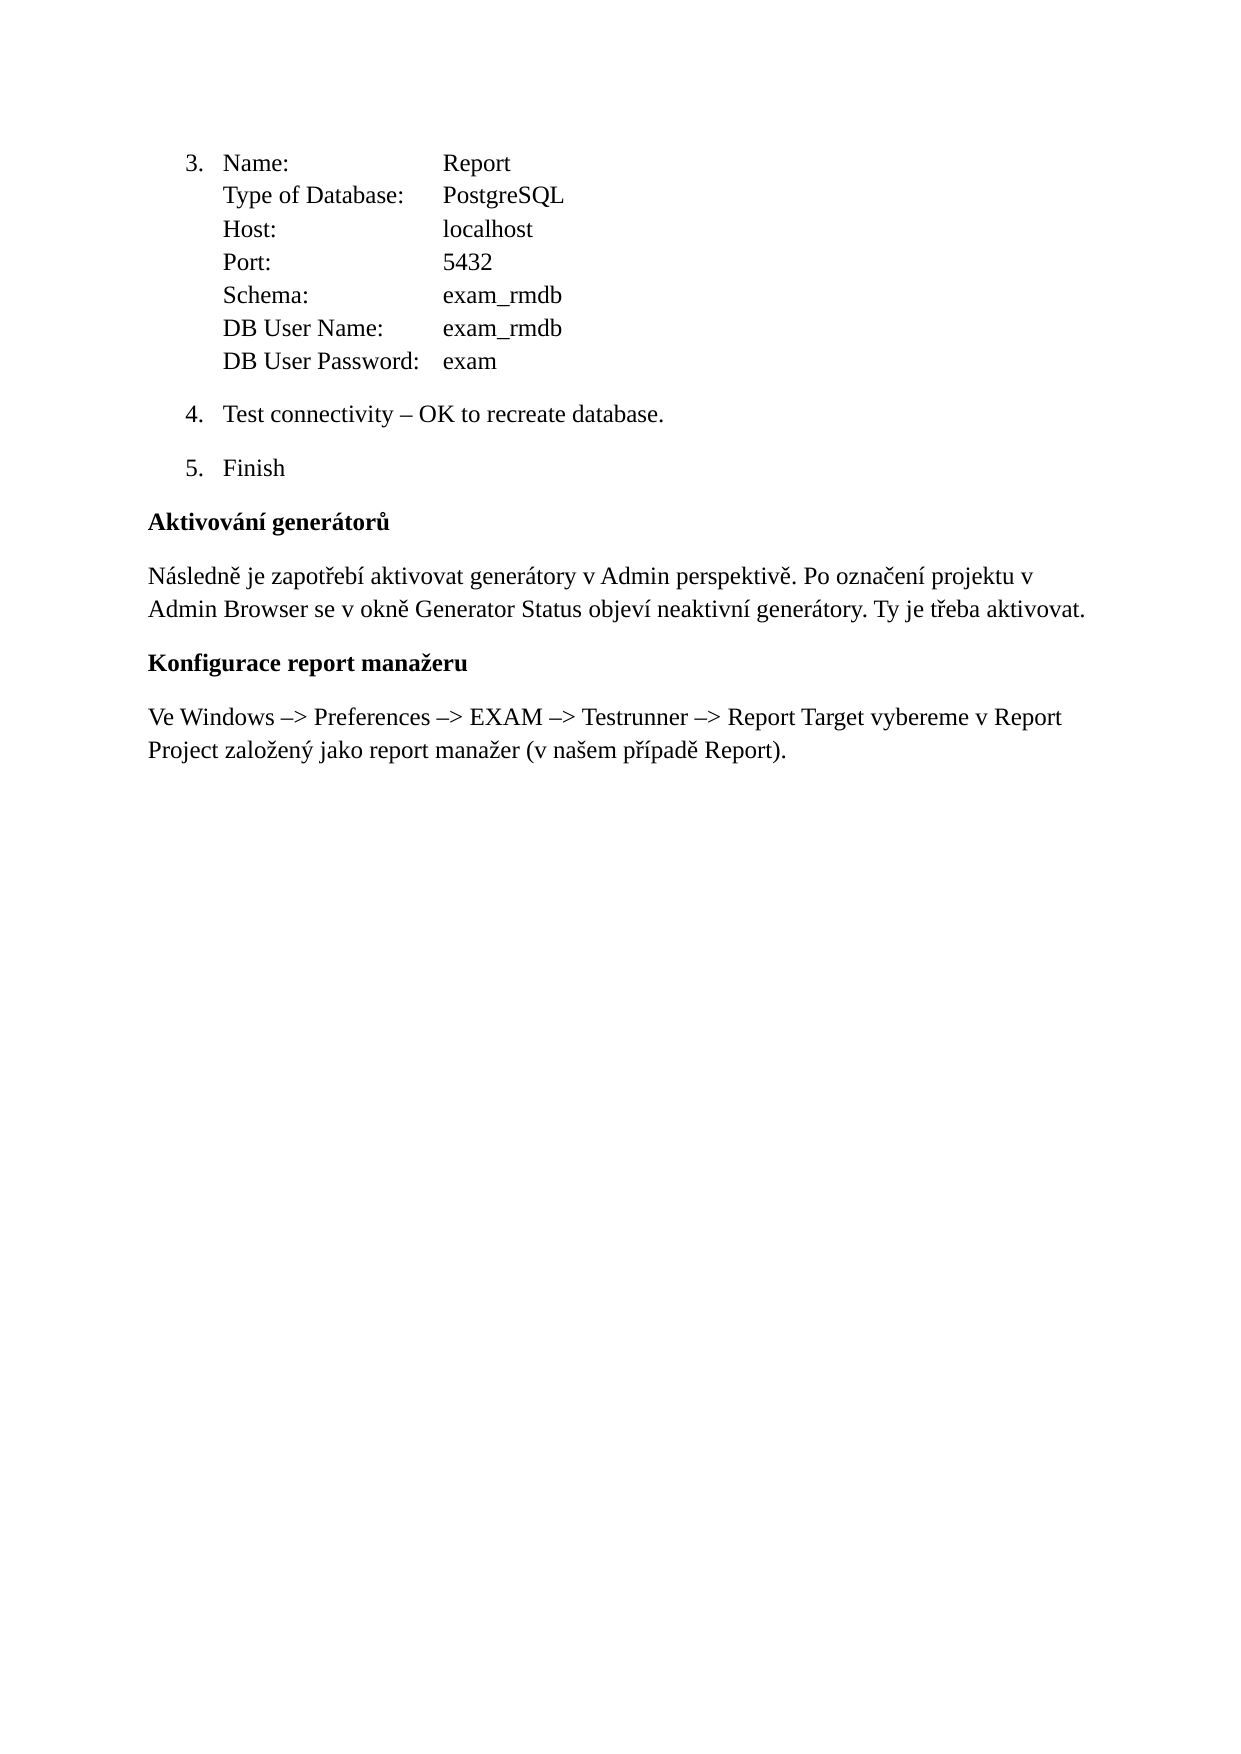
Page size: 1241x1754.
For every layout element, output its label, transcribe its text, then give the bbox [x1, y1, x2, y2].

list Port: 5432 [223, 247, 1093, 275]
list DB User Password: exam [223, 346, 1093, 374]
text Konfigurace report manažeru [148, 648, 1093, 677]
text Aktivování generátorů [148, 507, 1093, 536]
text Následně je zapotřebí aktivovat generátory v Admin perspektivě. Po označení projektu v Admin Browser se v okně Generator Status objeví neaktivní generátory. Ty je třeba aktivovat. [148, 561, 1093, 623]
list Host: localhost [223, 214, 1093, 242]
list Test connectivity – OK to recreate database. [185, 399, 1093, 428]
list Type of Database: PostgreSQL [223, 181, 1093, 209]
list Schema: exam_rmdb [223, 280, 1093, 308]
text Ve Windows –> Preferences –> EXAM –> Testrunner –> Report Target vybereme v Report Project založený jako report manažer (v našem případě Report). [148, 702, 1093, 764]
list Finish [185, 453, 1093, 482]
list Name: Report [185, 148, 1093, 176]
list DB User Name: exam_rmdb [223, 313, 1093, 341]
